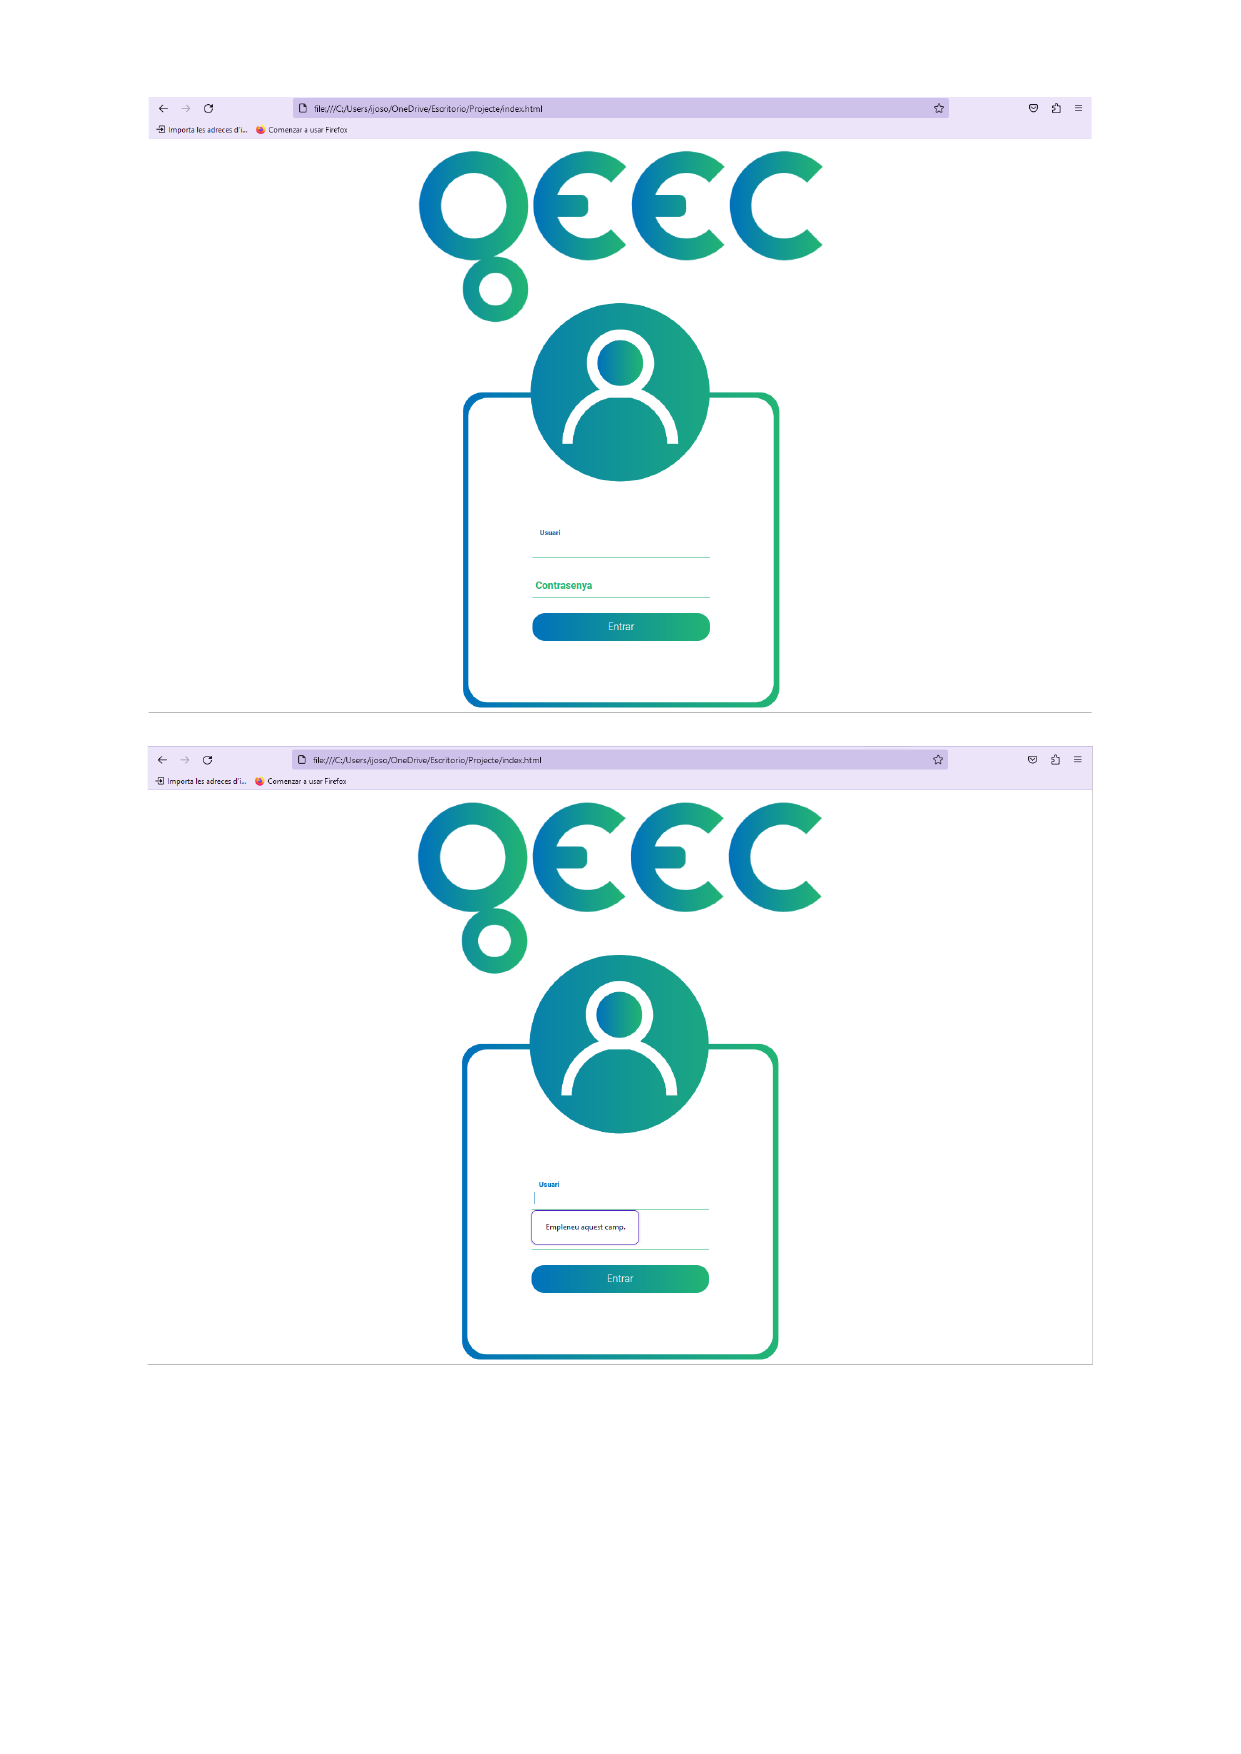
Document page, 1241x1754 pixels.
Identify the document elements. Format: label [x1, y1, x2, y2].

picture [147, 746, 1093, 1365]
picture [148, 97, 1092, 713]
